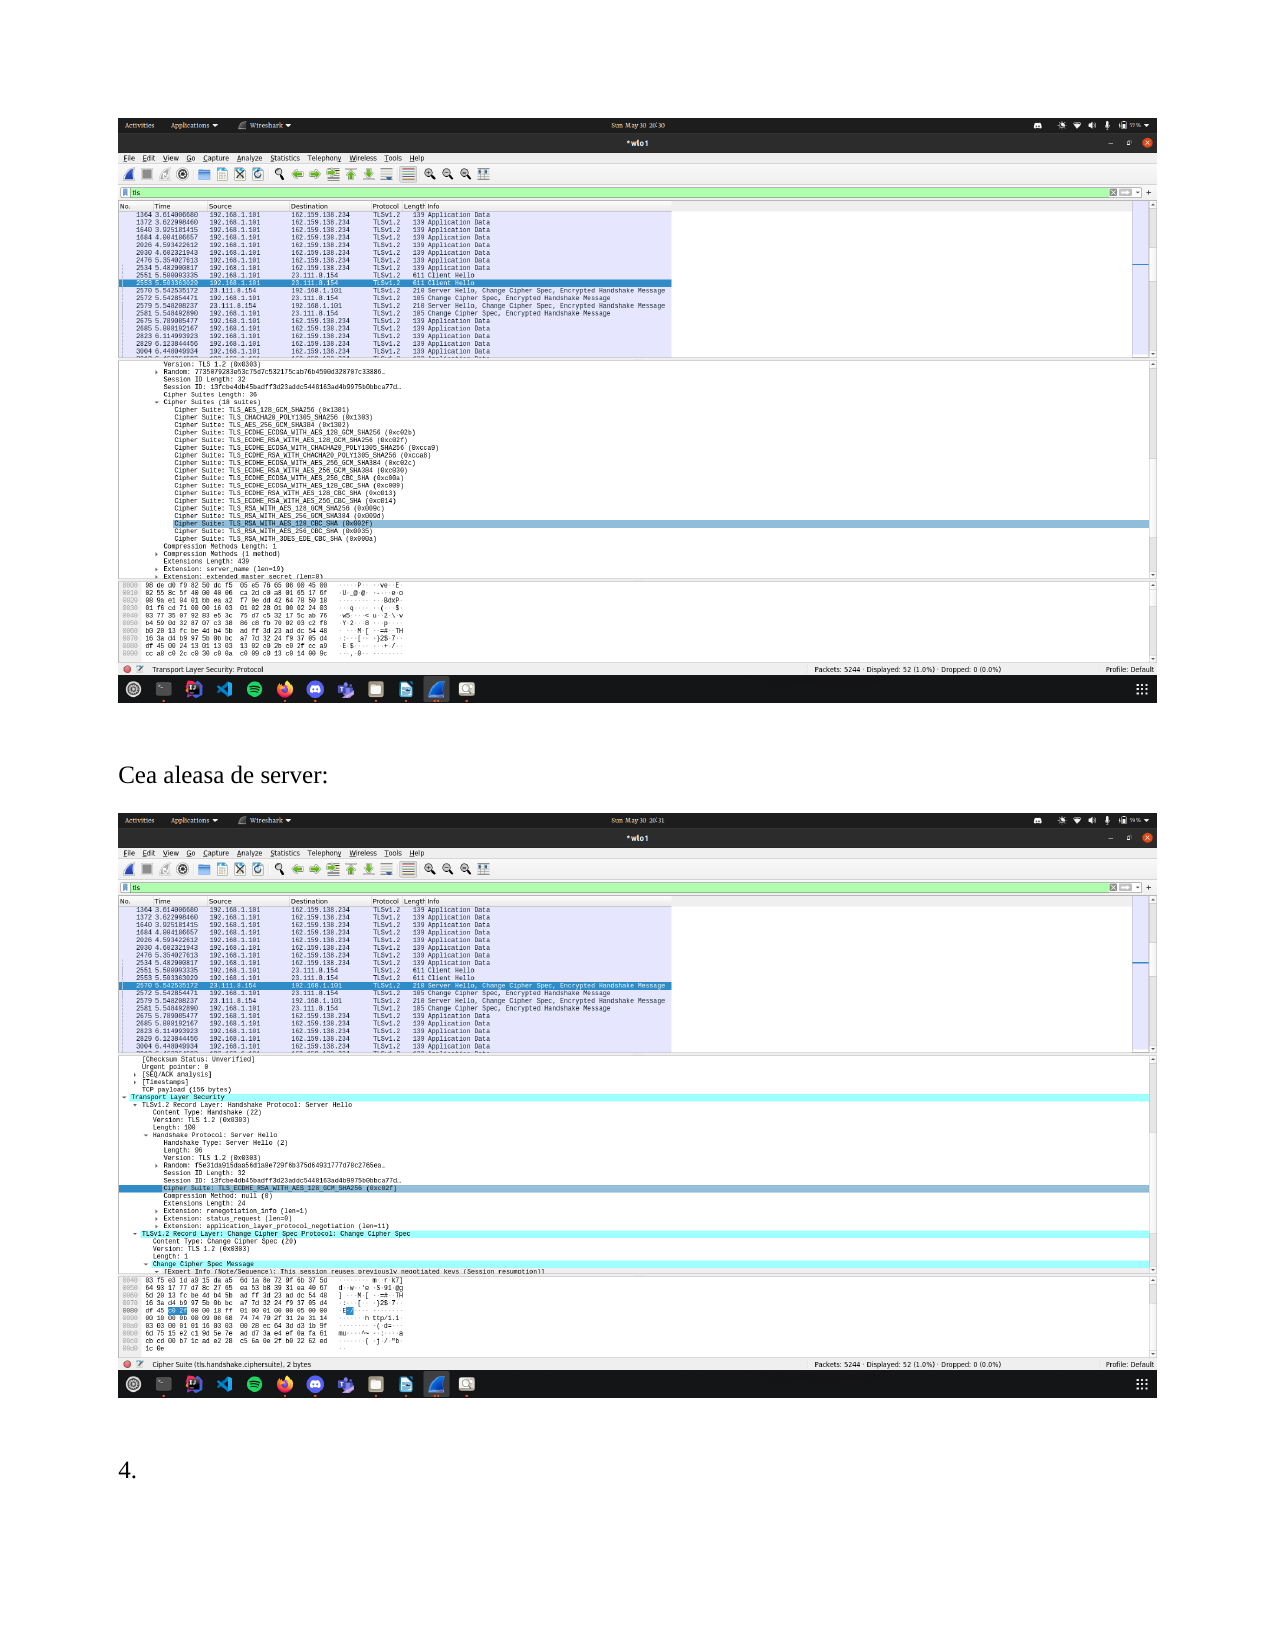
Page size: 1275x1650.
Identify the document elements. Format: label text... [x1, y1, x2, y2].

text Cea aleasa de server: [118, 760, 1157, 789]
picture [118, 813, 1157, 1398]
text 4. [118, 1455, 1157, 1484]
picture [118, 118, 1157, 703]
